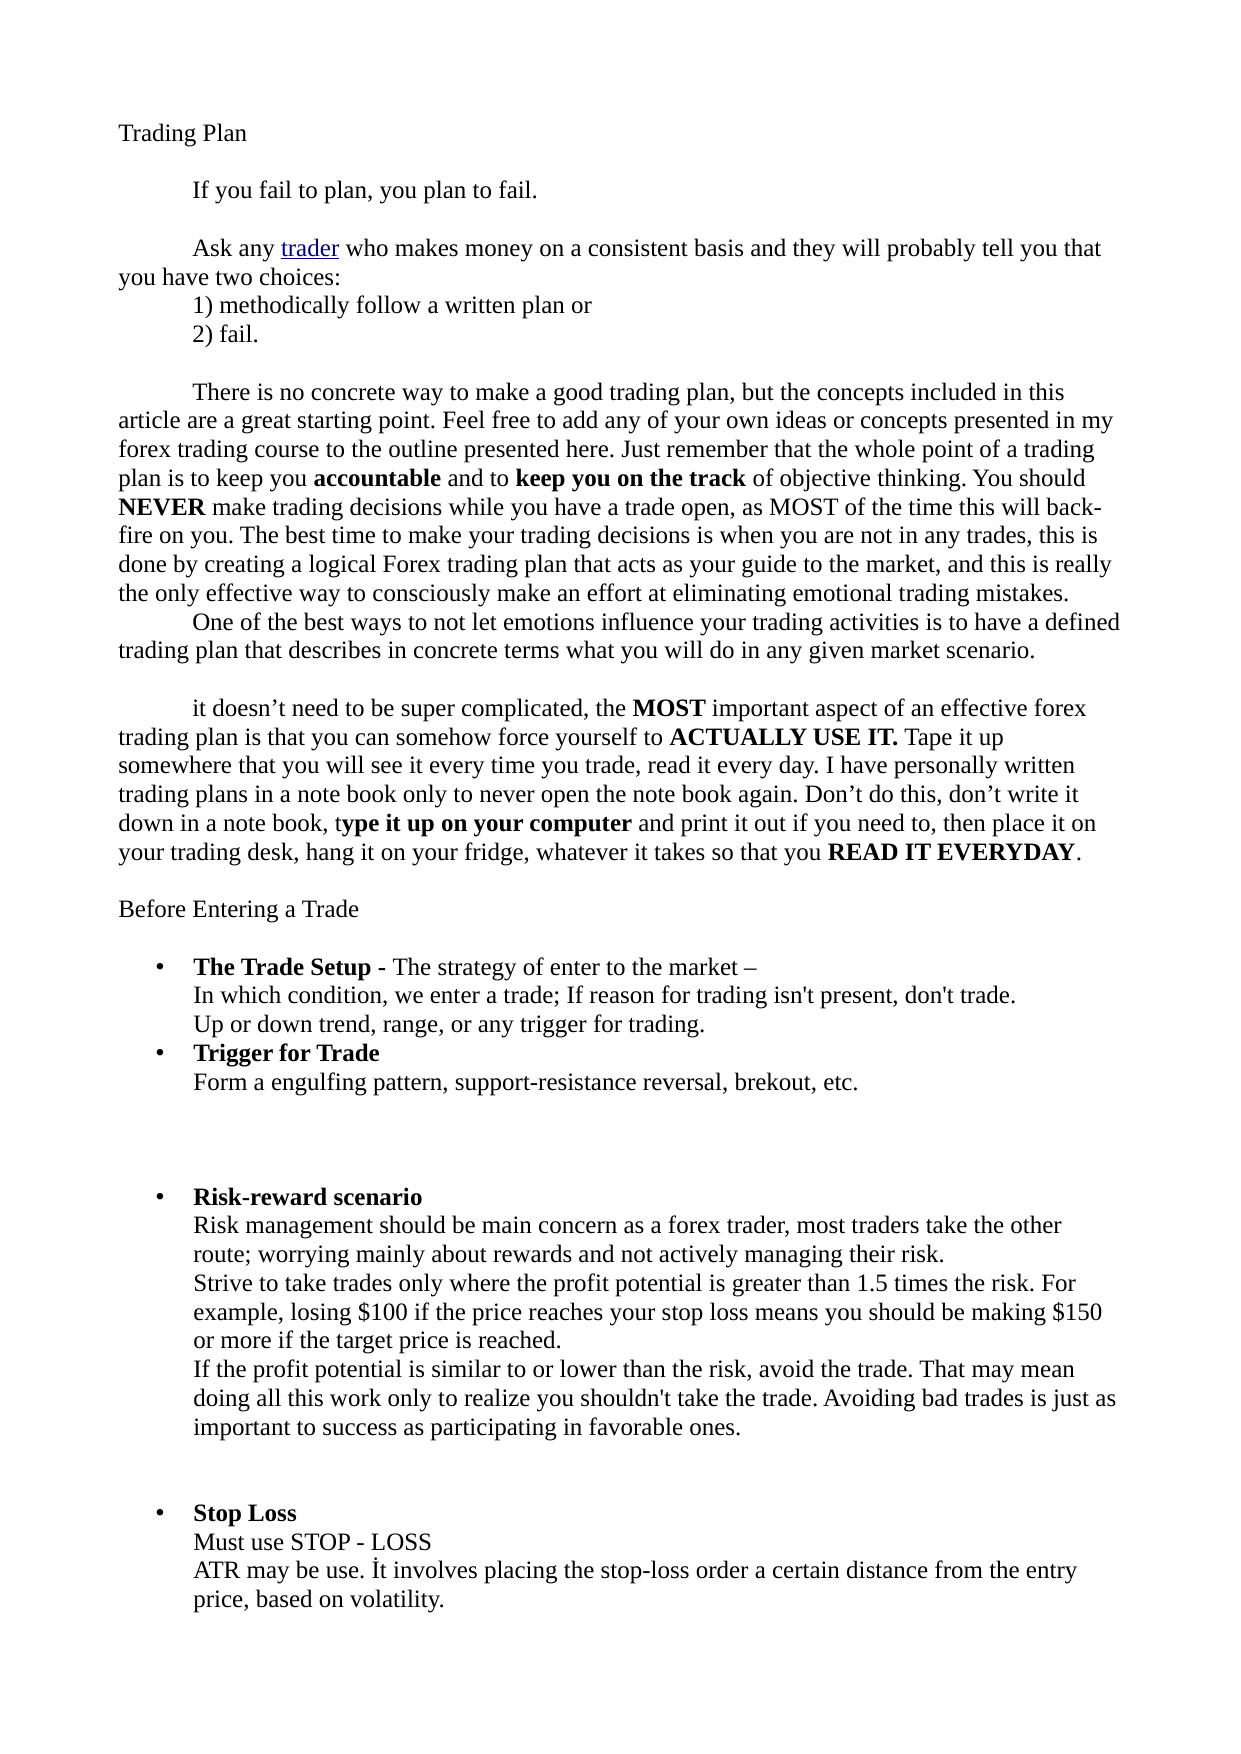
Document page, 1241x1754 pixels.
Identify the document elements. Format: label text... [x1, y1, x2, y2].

text If you fail to plan, you plan to fail. [118, 176, 1122, 204]
list Must use STOP - LOSS [156, 1527, 1122, 1556]
list The Trade Setup - The strategy of enter to the market – [156, 952, 1122, 981]
list In which condition, we enter a trade; If reason for trading isn't present, don't trade. [156, 981, 1122, 1009]
list Risk-reward scenario [156, 1182, 1122, 1211]
text One of the best ways to not let emotions influence your trading activities is to have a defined trading plan that describes in concrete terms what you will do in any given market scenario. [118, 607, 1122, 664]
list Strive to take trades only where the profit potential is greater than 1.5 times the risk. For example, losing $100 if the price reaches your stop loss means you should be making $150 or more if the target price is reached. [156, 1268, 1122, 1354]
list Up or down trend, range, or any trigger for trading. [156, 1009, 1122, 1038]
text 2) fail. [118, 319, 1122, 348]
list Stop Loss [156, 1498, 1122, 1527]
text Trading Plan [118, 118, 1122, 147]
list Form a engulfing pattern, support-resistance reversal, brekout, etc. [156, 1067, 1122, 1096]
text 1) methodically follow a written plan or [118, 291, 1122, 319]
text Ask any trader who makes money on a consistent basis and they will probably tell you that you have two choices: [118, 233, 1122, 291]
text There is no concrete way to make a good trading plan, but the concepts included in this article are a great starting point. Feel free to add any of your own ideas or concepts presented in my forex trading course to the outline presented here. Just remember that the whole point of a trading plan is to keep you accountable and to keep you on the track of objective thinking. You should NEVER make trading decisions while you have a trade open, as MOST of the time this will back-fire on you. The best time to make your trading decisions is when you are not in any trades, this is done by creating a logical Forex trading plan that acts as your guide to the market, and this is really the only effective way to consciously make an effort at eliminating emotional trading mistakes. [118, 377, 1122, 607]
text Before Entering a Trade [118, 894, 1122, 923]
list Trigger for Trade [156, 1038, 1122, 1067]
list ATR may be use. İt involves placing the stop-loss order a certain distance from the entry price, based on volatility. [156, 1556, 1122, 1613]
list Risk management should be main concern as a forex trader, most traders take the other route; worrying mainly about rewards and not actively managing their risk. [156, 1211, 1122, 1268]
list If the profit potential is similar to or lower than the risk, avoid the trade. That may mean doing all this work only to realize you shouldn't take the trade. Avoiding bad trades is just as important to success as participating in favorable ones. [156, 1354, 1122, 1441]
text it doesn’t need to be super complicated, the MOST important aspect of an effective forex trading plan is that you can somehow force yourself to ACTUALLY USE IT. Tape it up somewhere that you will see it every time you trade, read it every day. I have personally written trading plans in a note book only to never open the note book again. Don’t do this, don’t write it down in a note book, type it up on your computer and print it out if you need to, then place it on your trading desk, hang it on your fridge, whatever it takes so that you READ IT EVERYDAY. [118, 693, 1122, 866]
